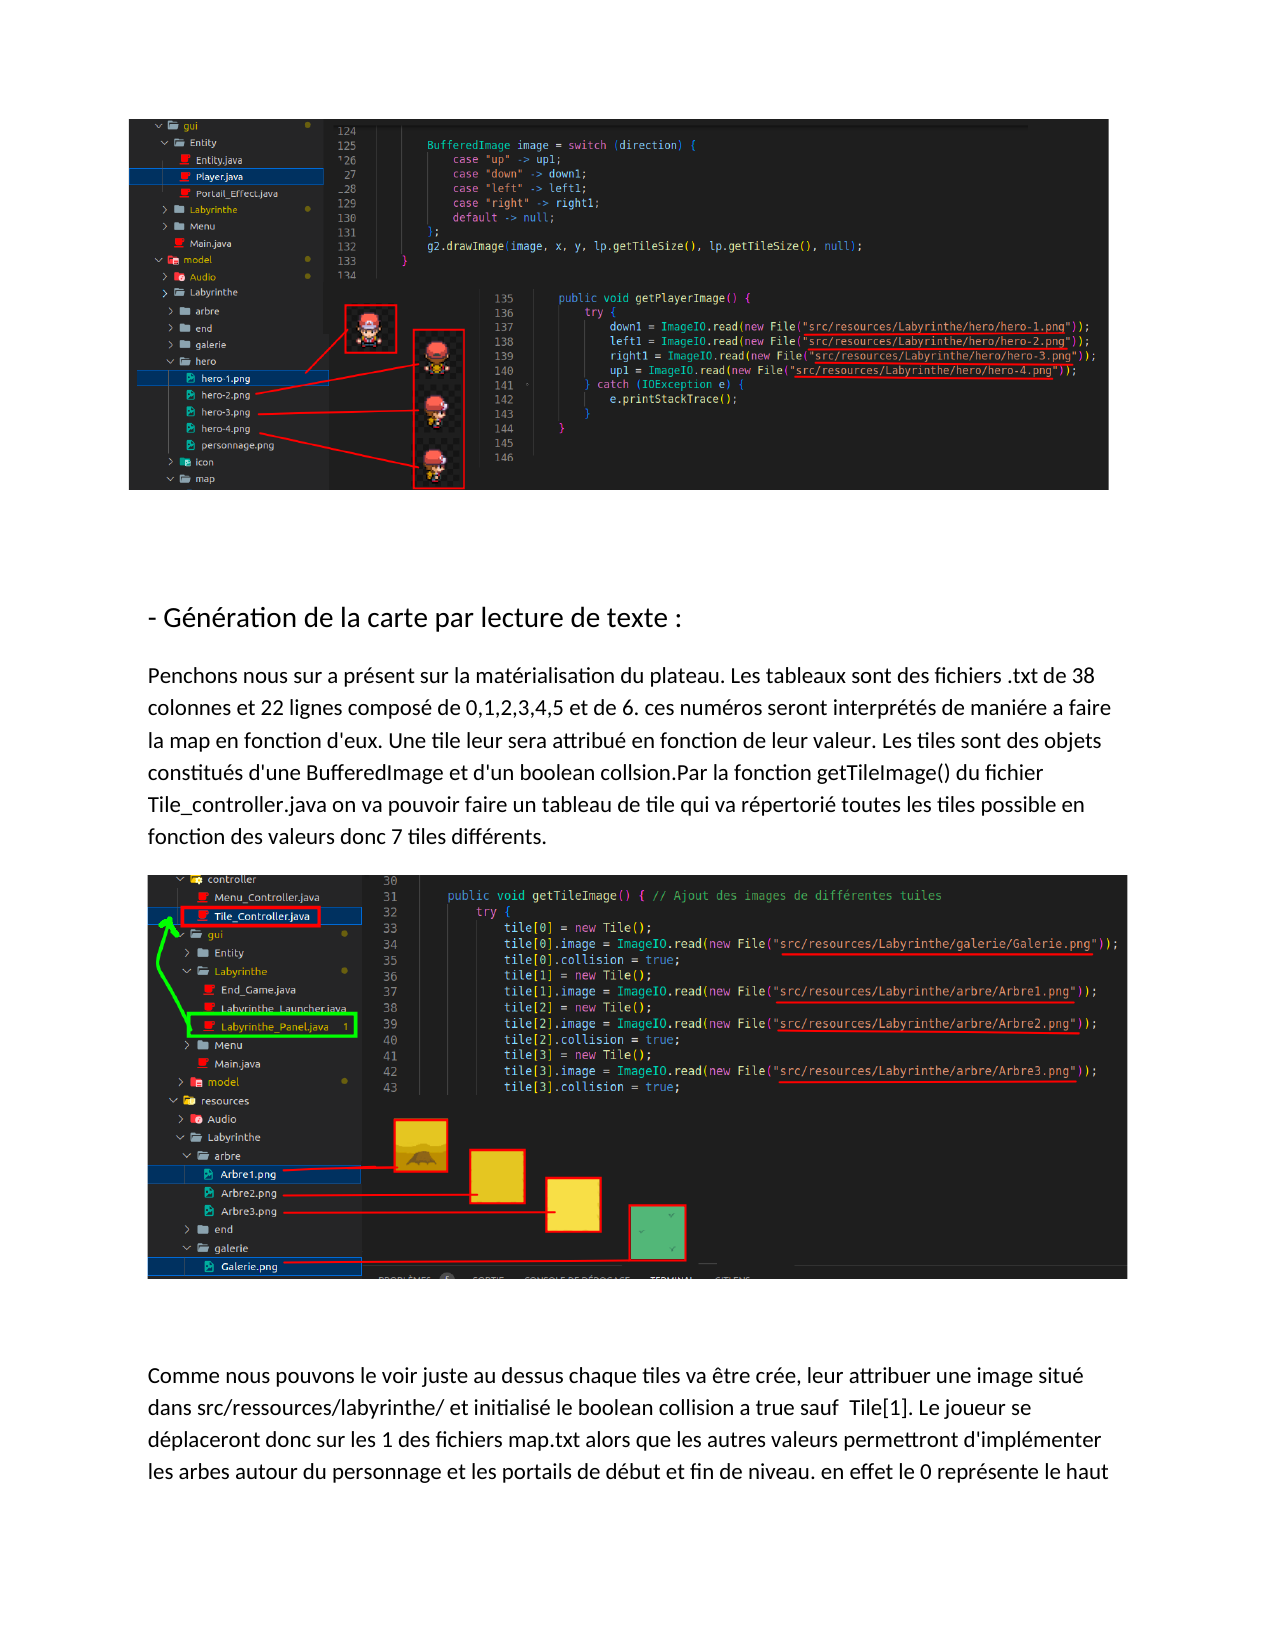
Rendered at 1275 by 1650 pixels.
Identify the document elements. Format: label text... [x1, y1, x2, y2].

picture [128, 119, 1109, 490]
text - Génération de la carte par lecture de texte : [148, 599, 1127, 635]
picture [147, 875, 1128, 1279]
text Comme nous pouvons le voir juste au dessus chaque tiles va être crée, leur attribuer une image situé dans src/ressources/labyrinthe/ et initialisé le boolean collision a true sauf Tile[1]. Le joueur se déplaceront donc sur les 1 des fichiers map.txt alors que les autres valeurs permettront d'implémenter les arbes autour du personnage et les portails de début et fin de niveau. en effet le 0 représente le haut [148, 1361, 1127, 1485]
text Penchons nous sur a présent sur la matérialisation du plateau. Les tableaux sont des fichiers .txt de 38 colonnes et 22 lignes composé de 0,1,2,3,4,5 et de 6. ces numéros seront interprétés de maniére a faire la map en fonction d'eux. Une tile leur sera attribué en fonction de leur valeur. Les tiles sont des objets constitués d'une BufferedImage et d'un boolean collsion.Par la fonction getTileImage() du fichier Tile_controller.java on va pouvoir faire un tableau de tile qui va répertorié toutes les tiles possible en fonction des valeurs donc 7 tiles différents. [148, 661, 1127, 850]
